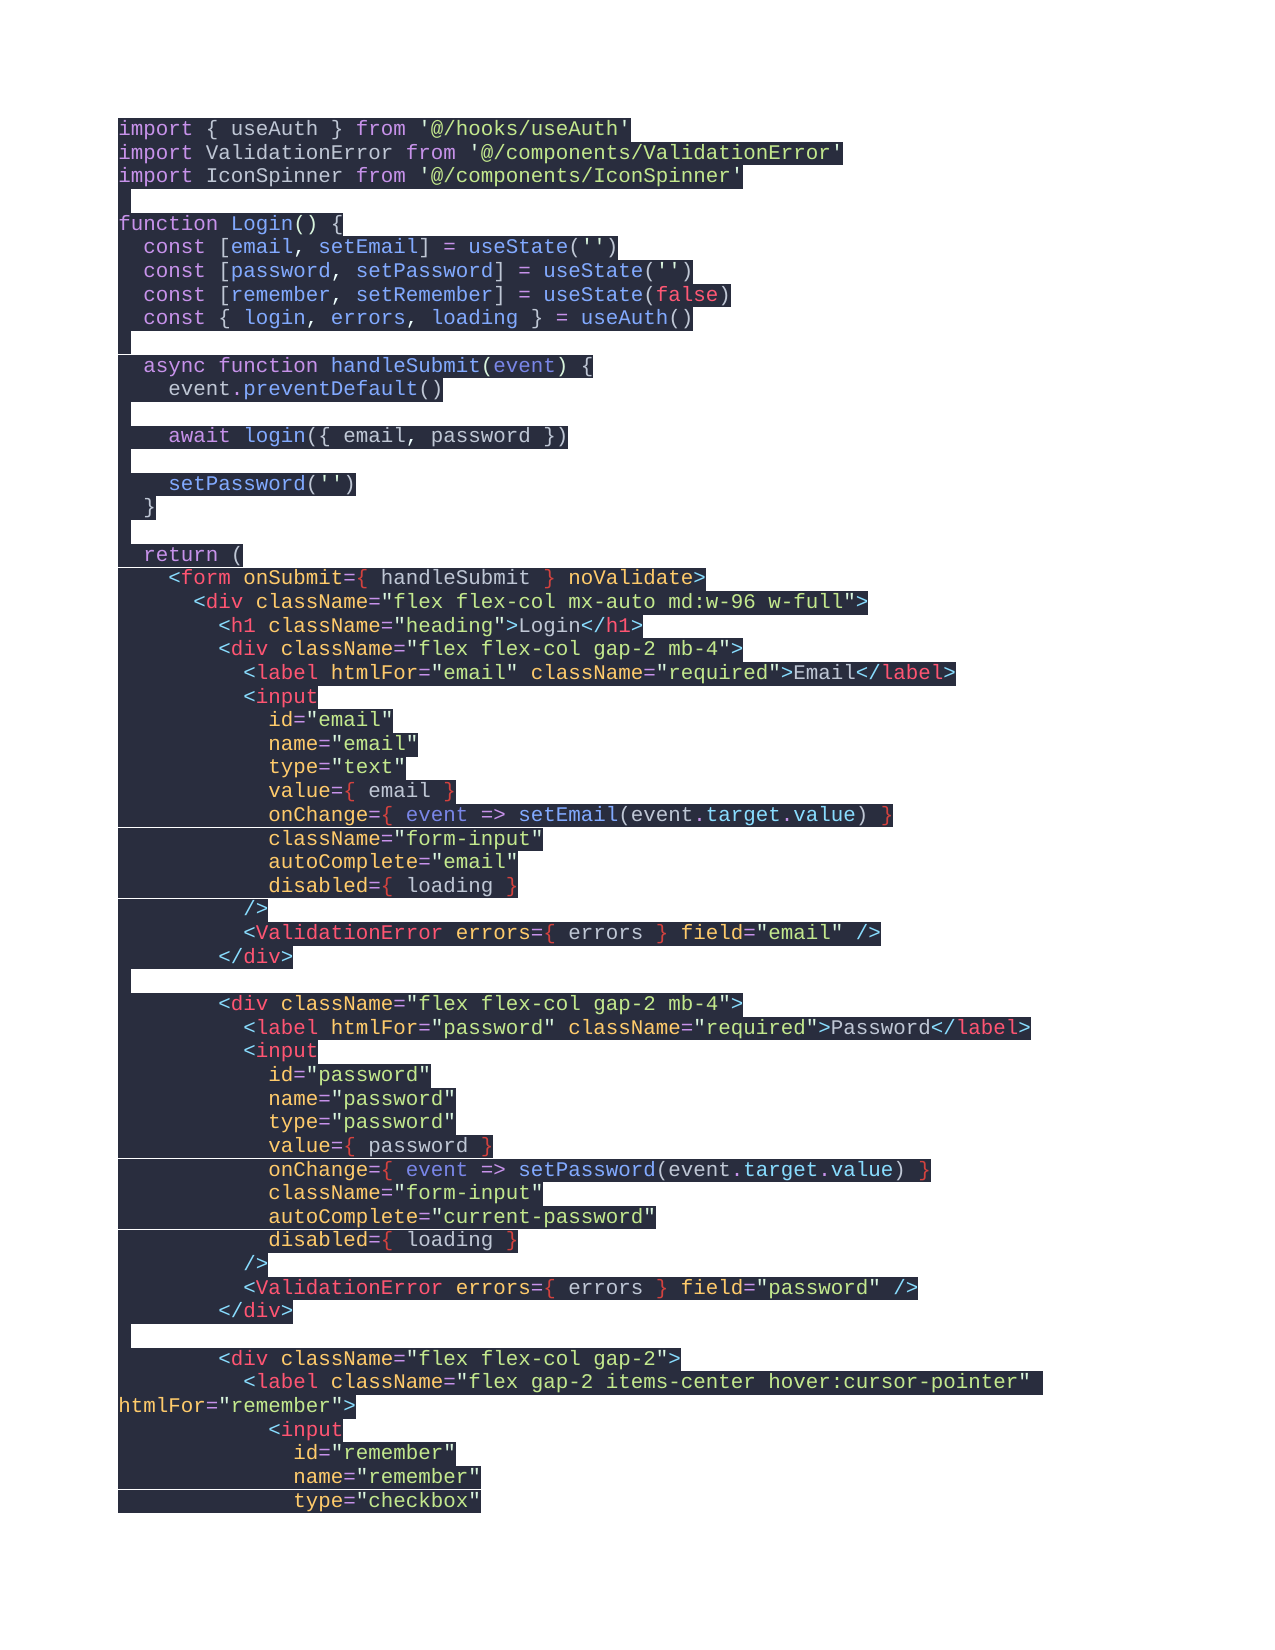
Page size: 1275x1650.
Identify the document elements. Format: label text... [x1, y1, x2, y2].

text import ValidationError from '@/components/ValidationError' [118, 142, 1157, 165]
text name="email" [118, 733, 1157, 757]
text autoComplete="email" [118, 851, 1157, 875]
text function Login() { [118, 213, 1157, 236]
text value={ email } [118, 780, 1157, 804]
text id="remember" [118, 1442, 1157, 1466]
text className="form-input" [118, 1182, 1157, 1206]
text <div className="flex flex-col mx-auto md:w-96 w-full"> [118, 591, 1157, 615]
text const { login, errors, loading } = useAuth() [118, 307, 1157, 331]
text setPassword('') [118, 473, 1157, 496]
text const [password, setPassword] = useState('') [118, 260, 1157, 284]
text </div> [118, 946, 1157, 969]
text } [118, 496, 1157, 520]
text <label className="flex gap-2 items-center hover:cursor-pointer" htmlFor="remember"> [118, 1371, 1157, 1419]
text <label htmlFor="password" className="required">Password</label> [118, 1017, 1157, 1040]
text disabled={ loading } [118, 875, 1157, 898]
text autoComplete="current-password" [118, 1206, 1157, 1229]
text id="email" [118, 709, 1157, 733]
text onChange={ event => setEmail(event.target.value) } [118, 804, 1157, 827]
text <ValidationError errors={ errors } field="email" /> [118, 922, 1157, 946]
text return ( [118, 544, 1157, 567]
text <form onSubmit={ handleSubmit } noValidate> [118, 567, 1157, 591]
text <ValidationError errors={ errors } field="password" /> [118, 1277, 1157, 1300]
text const [email, setEmail] = useState('') [118, 236, 1157, 260]
text <h1 className="heading">Login</h1> [118, 615, 1157, 638]
text id="password" [118, 1064, 1157, 1088]
text name="password" [118, 1088, 1157, 1111]
text type="password" [118, 1111, 1157, 1135]
text const [remember, setRemember] = useState(false) [118, 284, 1157, 307]
text <input [118, 686, 1157, 709]
text disabled={ loading } [118, 1229, 1157, 1253]
text <input [118, 1419, 1157, 1442]
text type="checkbox" [118, 1489, 1157, 1513]
text value={ password } [118, 1135, 1157, 1158]
text <div className="flex flex-col gap-2 mb-4"> [118, 638, 1157, 662]
text import { useAuth } from '@/hooks/useAuth' [118, 118, 1157, 142]
text name="remember" [118, 1466, 1157, 1489]
text type="text" [118, 757, 1157, 780]
text <input [118, 1040, 1157, 1064]
text </div> [118, 1300, 1157, 1324]
text /> [118, 1253, 1157, 1277]
text className="form-input" [118, 827, 1157, 851]
text <div className="flex flex-col gap-2 mb-4"> [118, 993, 1157, 1017]
text import IconSpinner from '@/components/IconSpinner' [118, 165, 1157, 189]
text await login({ email, password }) [118, 426, 1157, 449]
text <div className="flex flex-col gap-2"> [118, 1348, 1157, 1371]
text /> [118, 898, 1157, 922]
text onChange={ event => setPassword(event.target.value) } [118, 1158, 1157, 1182]
text event.preventDefault() [118, 378, 1157, 402]
text <label htmlFor="email" className="required">Email</label> [118, 662, 1157, 686]
text async function handleSubmit(event) { [118, 354, 1157, 378]
